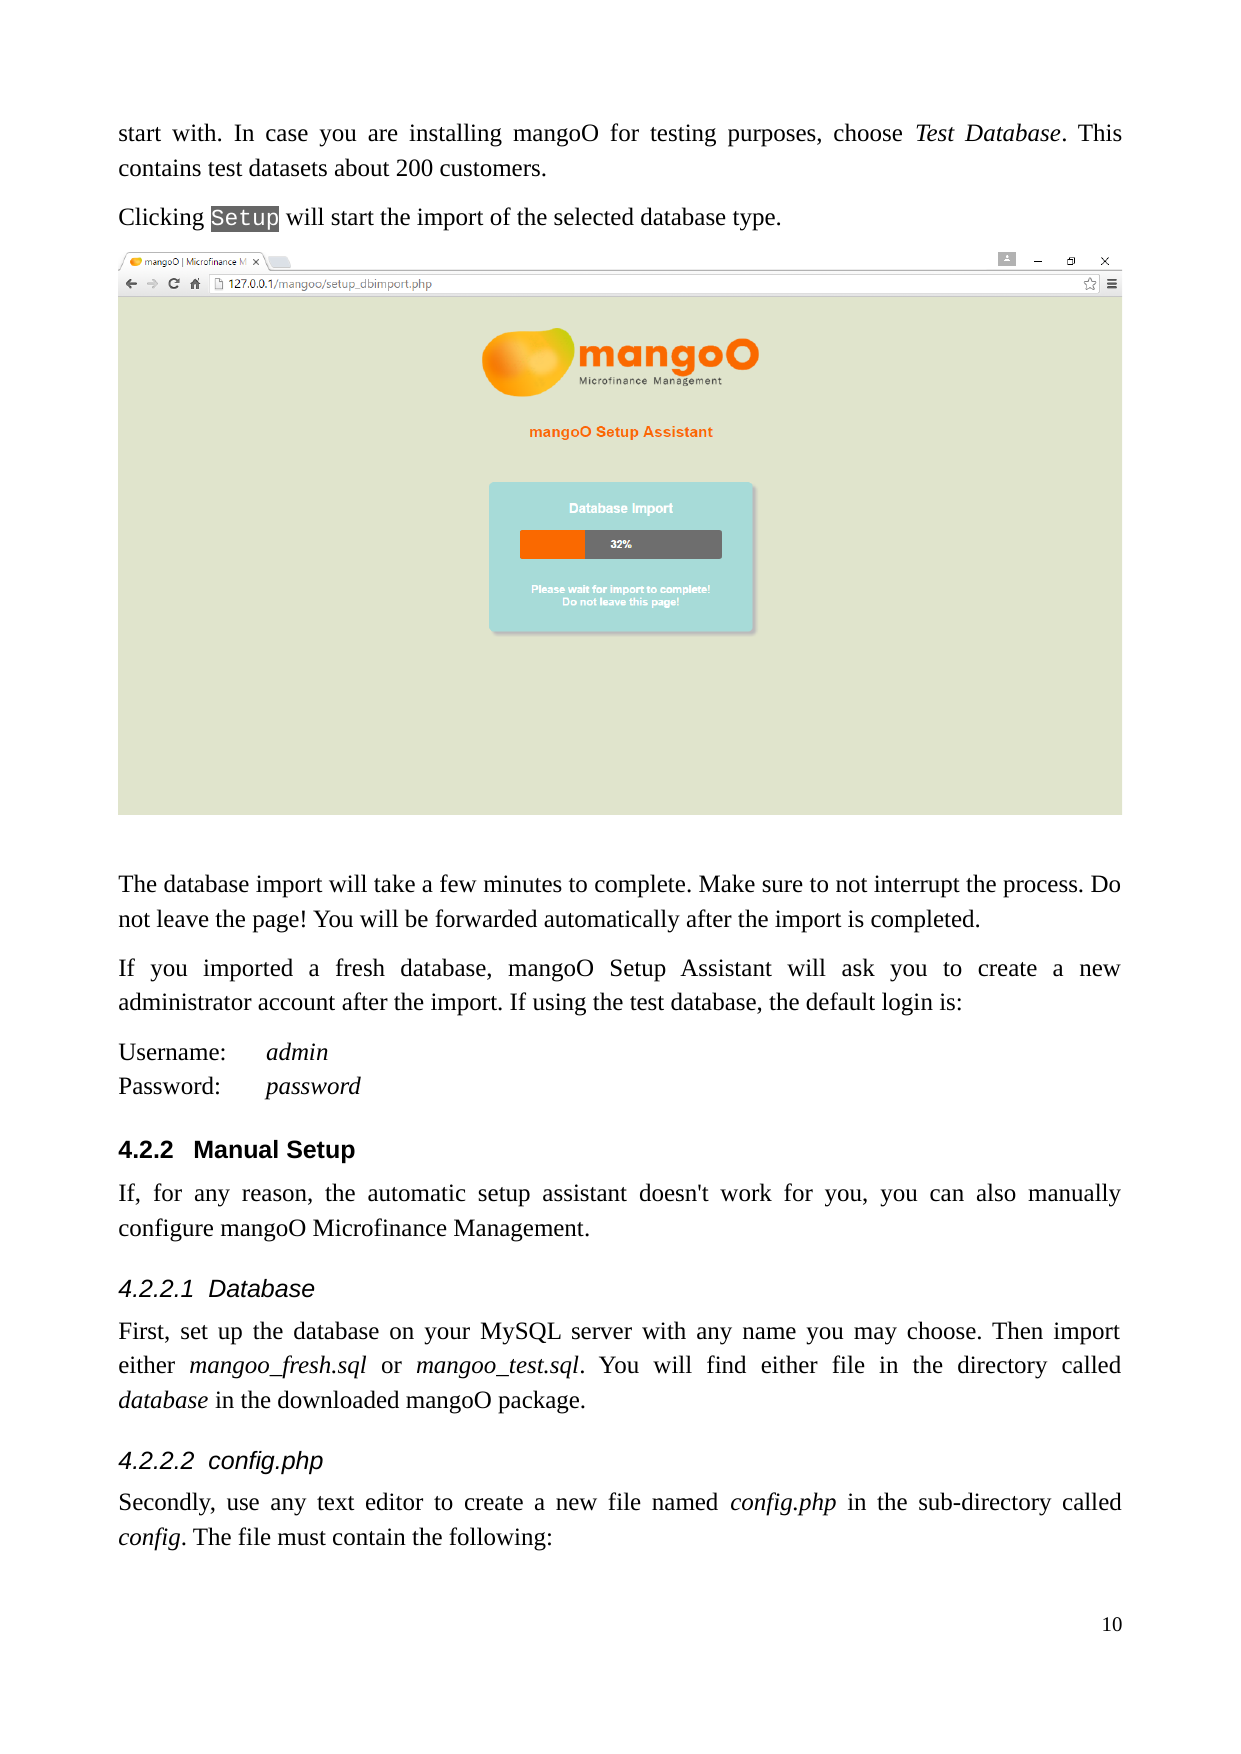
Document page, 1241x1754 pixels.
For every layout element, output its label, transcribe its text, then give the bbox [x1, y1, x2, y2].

picture [118, 252, 1123, 815]
text If you imported a fresh database, mangoO Setup Assistant will ask you to create a new administrator account after the import. If using the test database, the default login is: [118, 953, 1122, 1016]
text The database import will take a few minutes to complete. Make sure to not interrupt the process. Do not leave the page! You will be forwarded automatically after the import is completed. [118, 869, 1122, 933]
subtitle Database [118, 1274, 1122, 1303]
text Username: admin Password: password [118, 1037, 1122, 1100]
text First, set up the database on your MySQL server with any name you may choose. Then import either mangoo_fresh.sql or mangoo_test.sql. You will find either file in the directory called database in the downloaded mangoO package. [118, 1316, 1122, 1413]
text start with. In case you are installing mangoO for testing purposes, choose Test Database. This contains test datasets about 200 customers. [118, 118, 1122, 181]
text If, for any reason, the automatic setup assistant doesn't work for you, you can also manually configure mangoO Microfinance Management. [118, 1178, 1122, 1242]
subtitle Manual Setup [118, 1135, 1122, 1164]
text Secondly, use any text editor to create a new file named config.php in the sub-directory called config. The file must contain the following: [118, 1487, 1122, 1551]
text Clicking Setup will start the import of the selected database type. [118, 202, 1122, 232]
subtitle config.php [118, 1446, 1122, 1475]
